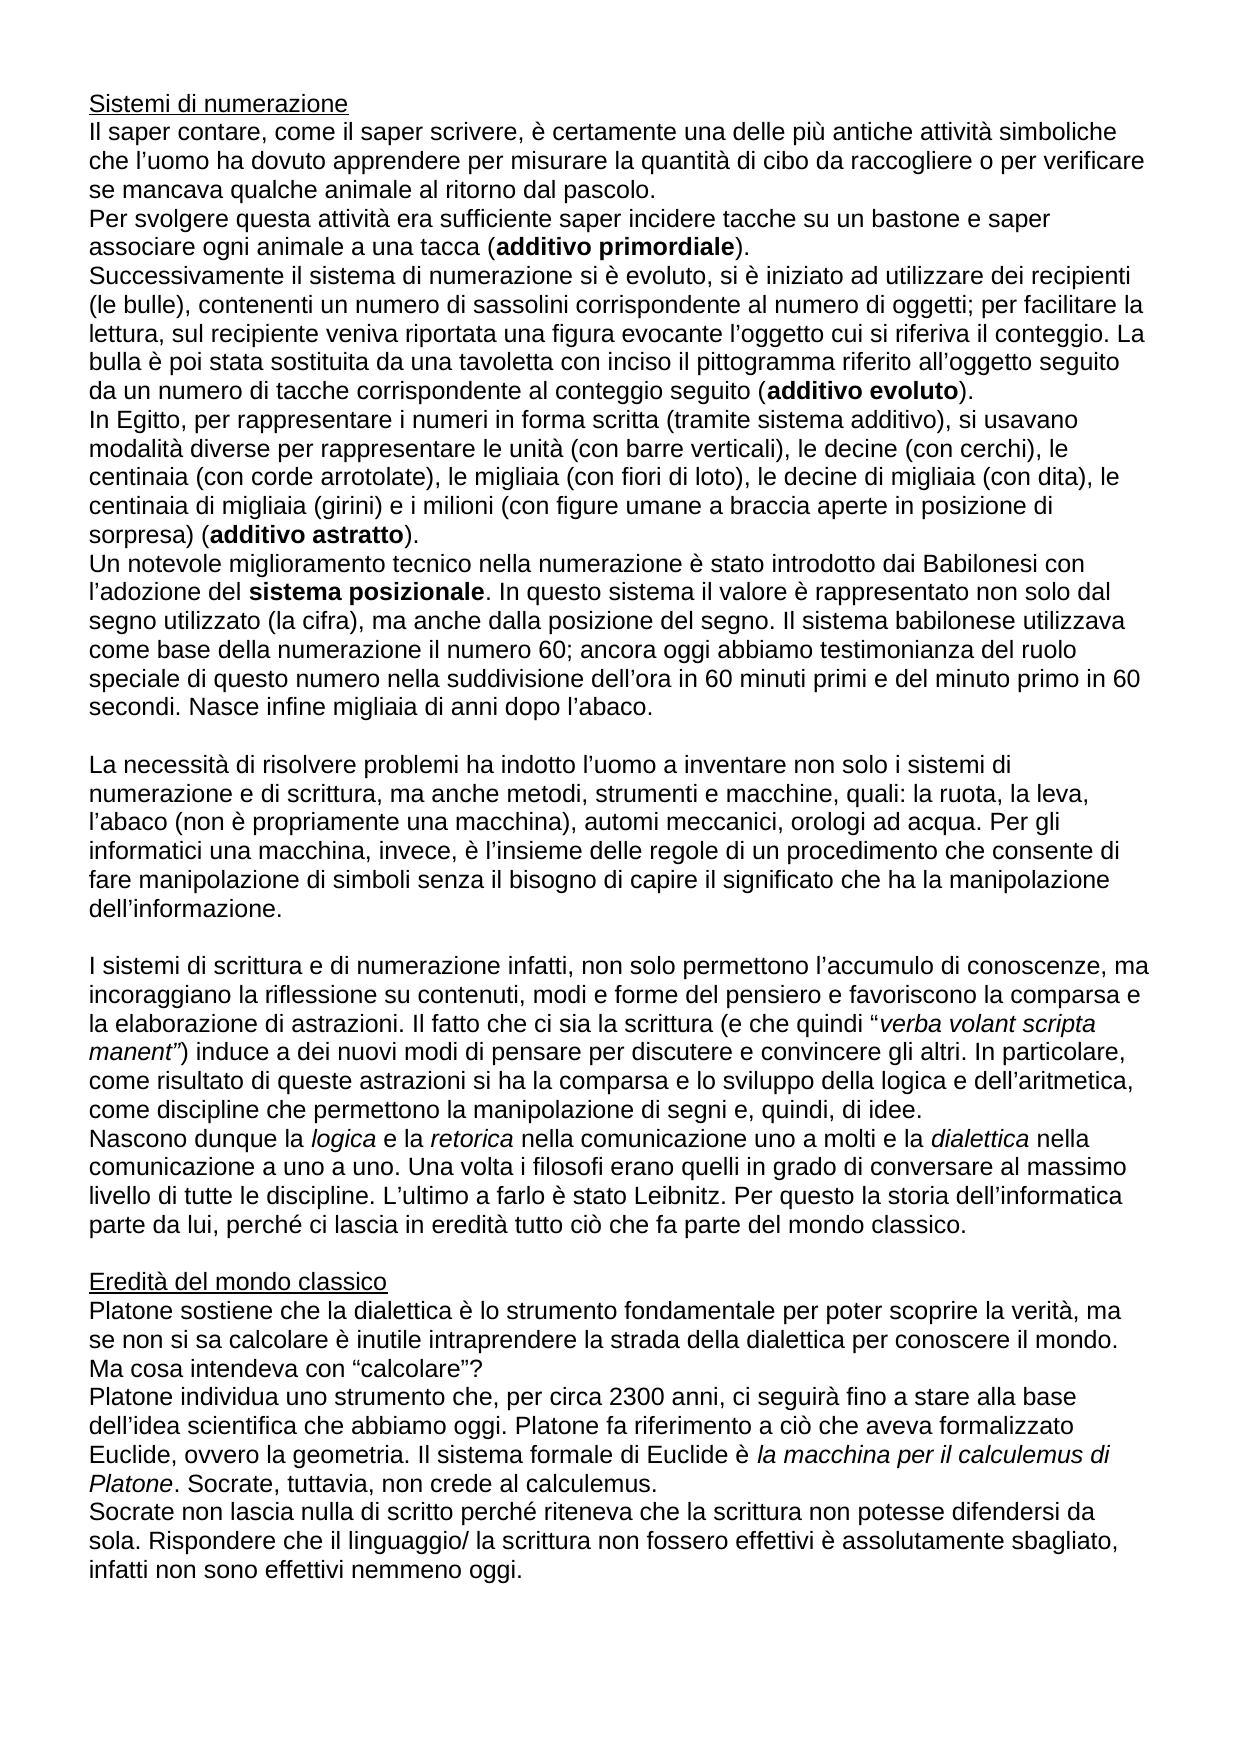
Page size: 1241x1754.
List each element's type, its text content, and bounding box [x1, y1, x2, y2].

text Un notevole miglioramento tecnico nella numerazione è stato introdotto dai Babilonesi con l’adozione del sistema posizionale. In questo sistema il valore è rappresentato non solo dal segno utilizzato (la cifra), ma anche dalla posizione del segno. Il sistema babilonese utilizzava come base della numerazione il numero 60; ancora oggi abbiamo testimonianza del ruolo speciale di questo numero nella suddivisione dell’ora in 60 minuti primi e del minuto primo in 60 secondi. Nasce infine migliaia di anni dopo l’abaco. [88, 548, 1152, 721]
text La necessità di risolvere problemi ha indotto l’uomo a inventare non solo i sistemi di numerazione e di scrittura, ma anche metodi, strumenti e macchine, quali: la ruota, la leva, l’abaco (non è propriamente una macchina), automi meccanici, orologi ad acqua. Per gli informatici una macchina, invece, è l’insieme delle regole di un procedimento che consente di fare manipolazione di simboli senza il bisogno di capire il significato che ha la manipolazione dell’informazione. [88, 750, 1152, 922]
text Socrate non lascia nulla di scritto perché riteneva che la scrittura non potesse difendersi da sola. Rispondere che il linguaggio/ la scrittura non fossero effettivi è assolutamente sbagliato, infatti non sono effettivi nemmeno oggi. [88, 1497, 1152, 1583]
text Platone sostiene che la dialettica è lo strumento fondamentale per poter scoprire la verità, ma se non si sa calcolare è inutile intraprendere la strada della dialettica per conoscere il mondo. Ma cosa intendeva con “calcolare”? [88, 1296, 1152, 1382]
text In Egitto, per rappresentare i numeri in forma scritta (tramite sistema additivo), si usavano modalità diverse per rappresentare le unità (con barre verticali), le decine (con cerchi), le centinaia (con corde arrotolate), le migliaia (con fiori di loto), le decine di migliaia (con dita), le centinaia di migliaia (girini) e i milioni (con figure umane a braccia aperte in posizione di sorpresa) (additivo astratto). [88, 405, 1152, 548]
text Sistemi di numerazione [88, 88, 1152, 117]
text I sistemi di scrittura e di numerazione infatti, non solo permettono l’accumulo di conoscenze, ma incoraggiano la riflessione su contenuti, modi e forme del pensiero e favoriscono la comparsa e la elaborazione di astrazioni. Il fatto che ci sia la scrittura (e che quindi “verba volant scripta manent”) induce a dei nuovi modi di pensare per discutere e convincere gli altri. In particolare, come risultato di queste astrazioni si ha la comparsa e lo sviluppo della logica e dell’aritmetica, come discipline che permettono la manipolazione di segni e, quindi, di idee. [88, 951, 1152, 1123]
text Platone individua uno strumento che, per circa 2300 anni, ci seguirà fino a stare alla base dell’idea scientifica che abbiamo oggi. Platone fa riferimento a ciò che aveva formalizzato Euclide, ovvero la geometria. Il sistema formale di Euclide è la macchina per il calculemus di Platone. Socrate, tuttavia, non crede al calculemus. [88, 1382, 1152, 1497]
text Successivamente il sistema di numerazione si è evoluto, si è iniziato ad utilizzare dei recipienti (le bulle), contenenti un numero di sassolini corrispondente al numero di oggetti; per facilitare la lettura, sul recipiente veniva riportata una figura evocante l’oggetto cui si riferiva il conteggio. La bulla è poi stata sostituita da una tavoletta con inciso il pittogramma riferito all’oggetto seguito da un numero di tacche corrispondente al conteggio seguito (additivo evoluto). [88, 261, 1152, 405]
text Per svolgere questa attività era sufficiente saper incidere tacche su un bastone e saper associare ogni animale a una tacca (additivo primordiale). [88, 203, 1152, 261]
text Nascono dunque la logica e la retorica nella comunicazione uno a molti e la dialettica nella comunicazione a uno a uno. Una volta i filosofi erano quelli in grado di conversare al massimo livello di tutte le discipline. L’ultimo a farlo è stato Leibnitz. Per questo la storia dell’informatica parte da lui, perché ci lascia in eredità tutto ciò che fa parte del mondo classico. [88, 1123, 1152, 1238]
text Eredità del mondo classico [88, 1267, 1152, 1296]
text Il saper contare, come il saper scrivere, è certamente una delle più antiche attività simboliche che l’uomo ha dovuto apprendere per misurare la quantità di cibo da raccogliere o per verificare se mancava qualche animale al ritorno dal pascolo. [88, 117, 1152, 203]
